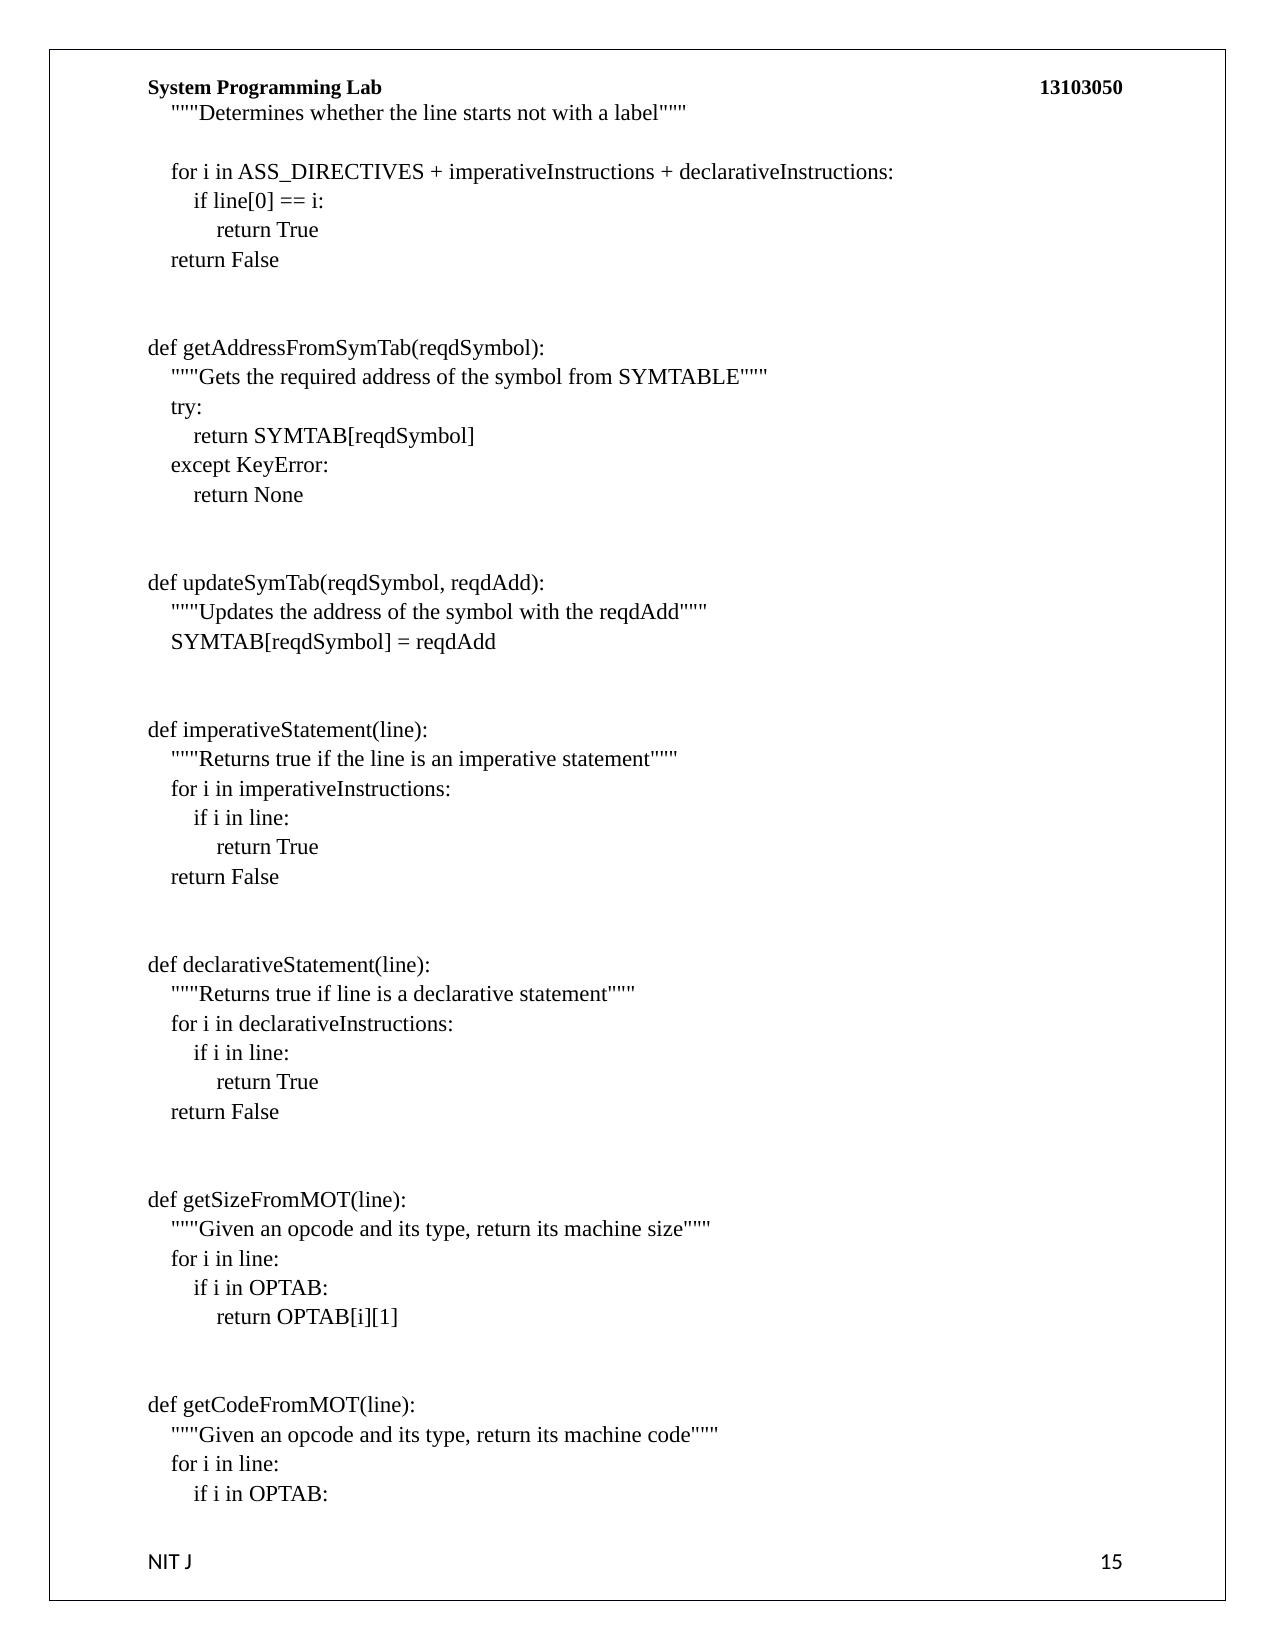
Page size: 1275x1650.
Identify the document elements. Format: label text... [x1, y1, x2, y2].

text if i in line: [148, 804, 1169, 830]
text if i in line: [148, 1039, 1169, 1065]
text for i in declarativeInstructions: [148, 1010, 1169, 1036]
text def getCodeFromMOT(line): [148, 1392, 1169, 1418]
text for i in ASS_DIRECTIVES + imperativeInstructions + declarativeInstructions: [148, 158, 1169, 184]
text def imperativeStatement(line): [148, 716, 1169, 742]
text try: [148, 393, 1169, 419]
text for i in line: [148, 1245, 1169, 1271]
text return False [148, 1098, 1169, 1124]
text return True [148, 1068, 1169, 1095]
text return True [148, 217, 1169, 243]
text return False [148, 863, 1169, 889]
text """Determines whether the line starts not with a label""" [148, 99, 1169, 125]
text if line[0] == i: [148, 187, 1169, 213]
text """Updates the address of the symbol with the reqdAdd""" [148, 598, 1169, 625]
text return False [148, 246, 1169, 272]
text def getAddressFromSymTab(reqdSymbol): [148, 334, 1169, 360]
text except KeyError: [148, 452, 1169, 478]
text if i in OPTAB: [148, 1480, 1169, 1506]
text """Given an opcode and its type, return its machine size""" [148, 1215, 1169, 1242]
text for i in imperativeInstructions: [148, 775, 1169, 801]
text def getSizeFromMOT(line): [148, 1186, 1169, 1212]
text if i in OPTAB: [148, 1274, 1169, 1300]
text return SYMTAB[reqdSymbol] [148, 422, 1169, 448]
text return True [148, 833, 1169, 860]
text """Given an opcode and its type, return its machine code""" [148, 1421, 1169, 1447]
text def updateSymTab(reqdSymbol, reqdAdd): [148, 569, 1169, 595]
text """Returns true if the line is an imperative statement""" [148, 745, 1169, 772]
text for i in line: [148, 1450, 1169, 1477]
text def declarativeStatement(line): [148, 951, 1169, 977]
text """Gets the required address of the symbol from SYMTABLE""" [148, 363, 1169, 390]
text return OPTAB[i][1] [148, 1303, 1169, 1330]
text SYMTAB[reqdSymbol] = reqdAdd [148, 628, 1169, 654]
text return None [148, 481, 1169, 507]
text """Returns true if line is a declarative statement""" [148, 980, 1169, 1007]
